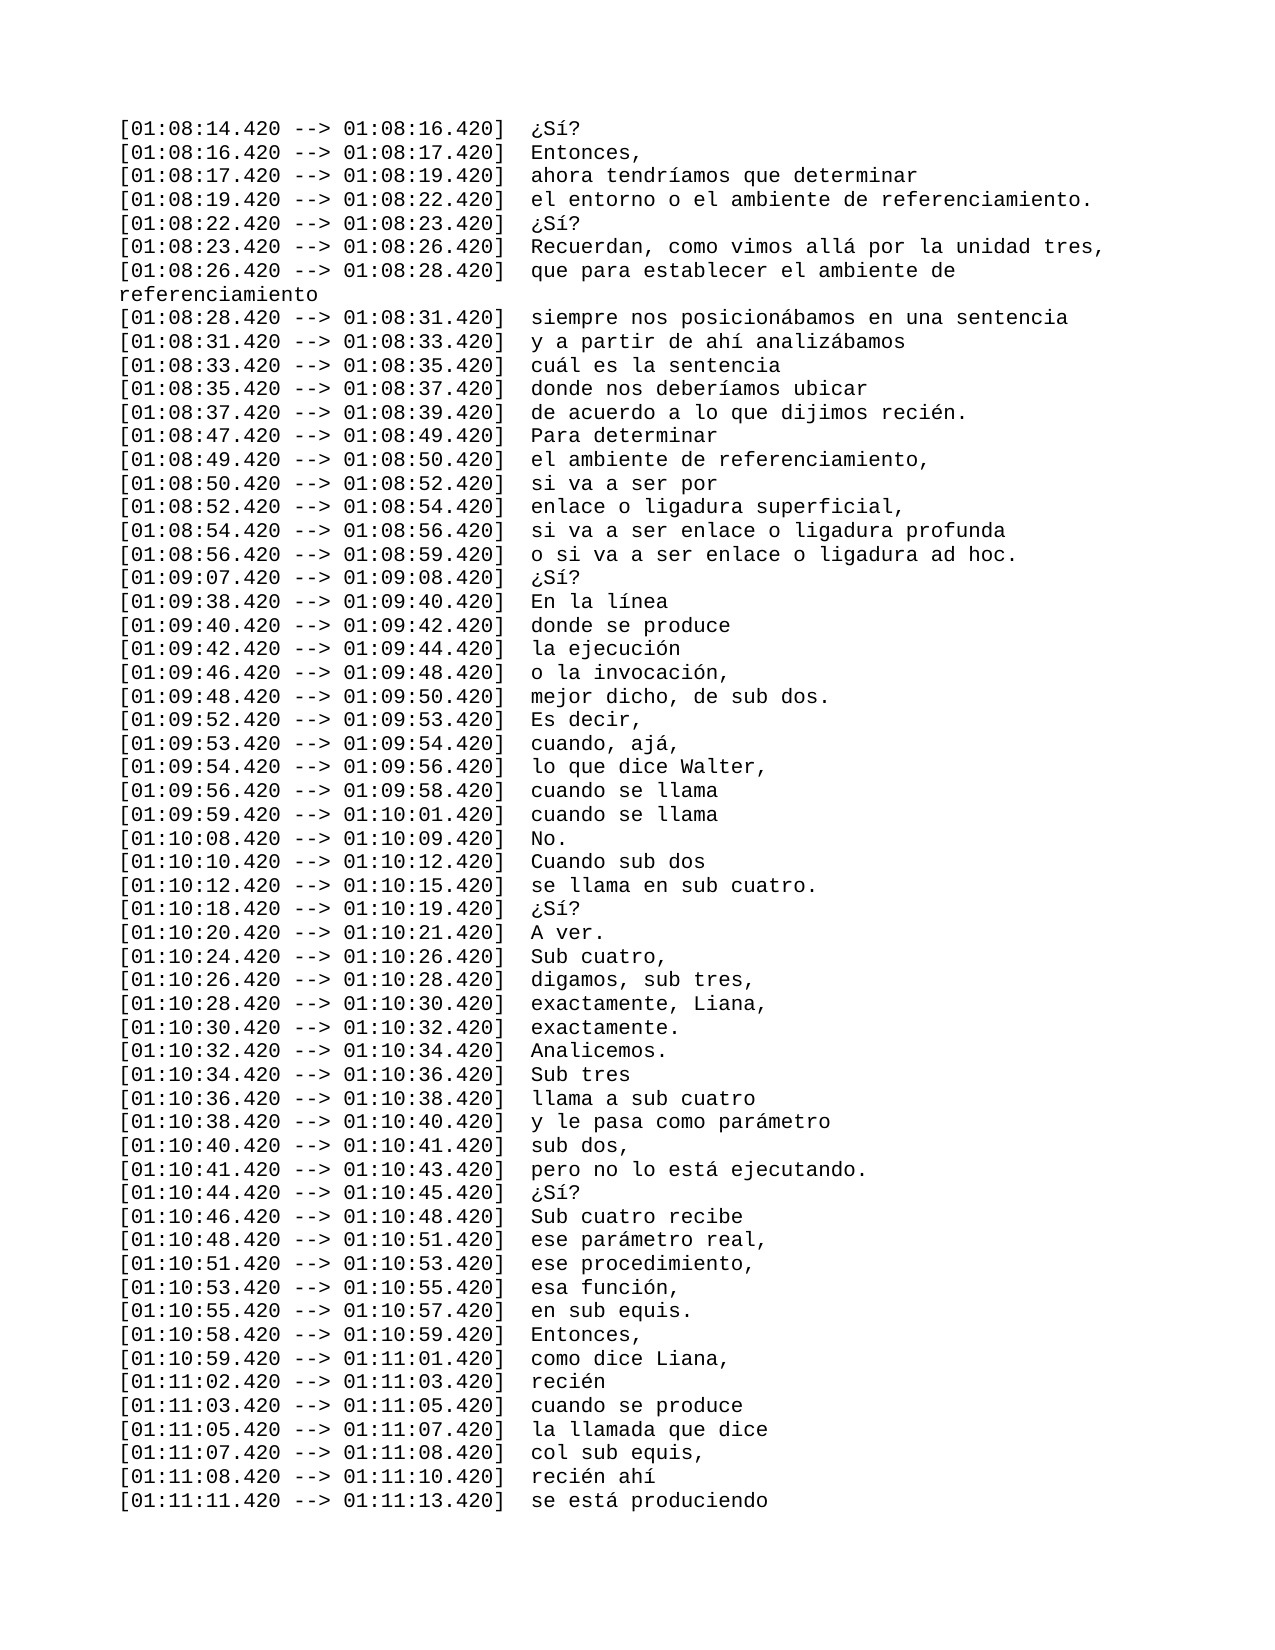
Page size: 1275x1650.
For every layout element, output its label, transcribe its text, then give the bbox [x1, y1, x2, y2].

text [01:10:26.420 --> 01:10:28.420] digamos, sub tres, [118, 969, 1157, 993]
text [01:10:30.420 --> 01:10:32.420] exactamente. [118, 1017, 1157, 1040]
text [01:08:33.420 --> 01:08:35.420] cuál es la sentencia [118, 354, 1157, 378]
text [01:09:40.420 --> 01:09:42.420] donde se produce [118, 615, 1157, 638]
text [01:09:46.420 --> 01:09:48.420] o la invocación, [118, 662, 1157, 686]
text [01:08:35.420 --> 01:08:37.420] donde nos deberíamos ubicar [118, 378, 1157, 402]
text [01:08:54.420 --> 01:08:56.420] si va a ser enlace o ligadura profunda [118, 520, 1157, 544]
text [01:09:53.420 --> 01:09:54.420] cuando, ajá, [118, 733, 1157, 757]
text [01:10:53.420 --> 01:10:55.420] esa función, [118, 1277, 1157, 1300]
text [01:08:22.420 --> 01:08:23.420] ¿Sí? [118, 213, 1157, 236]
text [01:10:08.420 --> 01:10:09.420] No. [118, 827, 1157, 851]
text [01:11:11.420 --> 01:11:13.420] se está produciendo [118, 1489, 1157, 1513]
text [01:08:50.420 --> 01:08:52.420] si va a ser por [118, 473, 1157, 496]
text [01:08:56.420 --> 01:08:59.420] o si va a ser enlace o ligadura ad hoc. [118, 544, 1157, 567]
text [01:10:36.420 --> 01:10:38.420] llama a sub cuatro [118, 1088, 1157, 1111]
text [01:11:03.420 --> 01:11:05.420] cuando se produce [118, 1395, 1157, 1419]
text [01:08:14.420 --> 01:08:16.420] ¿Sí? [118, 118, 1157, 142]
text [01:10:51.420 --> 01:10:53.420] ese procedimiento, [118, 1253, 1157, 1277]
text [01:09:52.420 --> 01:09:53.420] Es decir, [118, 709, 1157, 733]
text [01:10:34.420 --> 01:10:36.420] Sub tres [118, 1064, 1157, 1088]
text [01:10:58.420 --> 01:10:59.420] Entonces, [118, 1324, 1157, 1348]
text [01:09:48.420 --> 01:09:50.420] mejor dicho, de sub dos. [118, 686, 1157, 709]
text [01:10:48.420 --> 01:10:51.420] ese parámetro real, [118, 1229, 1157, 1253]
text [01:10:59.420 --> 01:11:01.420] como dice Liana, [118, 1348, 1157, 1371]
text [01:08:19.420 --> 01:08:22.420] el entorno o el ambiente de referenciamiento. [118, 189, 1157, 213]
text [01:08:26.420 --> 01:08:28.420] que para establecer el ambiente de referenciamiento [118, 260, 1157, 307]
text [01:11:07.420 --> 01:11:08.420] col sub equis, [118, 1442, 1157, 1466]
text [01:11:08.420 --> 01:11:10.420] recién ahí [118, 1466, 1157, 1489]
text [01:08:49.420 --> 01:08:50.420] el ambiente de referenciamiento, [118, 449, 1157, 473]
text [01:10:20.420 --> 01:10:21.420] A ver. [118, 922, 1157, 946]
text [01:10:12.420 --> 01:10:15.420] se llama en sub cuatro. [118, 875, 1157, 898]
text [01:08:23.420 --> 01:08:26.420] Recuerdan, como vimos allá por la unidad tres, [118, 236, 1157, 260]
text [01:11:02.420 --> 01:11:03.420] recién [118, 1371, 1157, 1395]
text [01:08:16.420 --> 01:08:17.420] Entonces, [118, 142, 1157, 165]
text [01:10:40.420 --> 01:10:41.420] sub dos, [118, 1135, 1157, 1158]
text [01:09:07.420 --> 01:09:08.420] ¿Sí? [118, 567, 1157, 591]
text [01:08:17.420 --> 01:08:19.420] ahora tendríamos que determinar [118, 165, 1157, 189]
text [01:09:42.420 --> 01:09:44.420] la ejecución [118, 638, 1157, 662]
text [01:10:32.420 --> 01:10:34.420] Analicemos. [118, 1040, 1157, 1064]
text [01:09:59.420 --> 01:10:01.420] cuando se llama [118, 804, 1157, 827]
text [01:09:56.420 --> 01:09:58.420] cuando se llama [118, 780, 1157, 804]
text [01:10:46.420 --> 01:10:48.420] Sub cuatro recibe [118, 1206, 1157, 1229]
text [01:10:28.420 --> 01:10:30.420] exactamente, Liana, [118, 993, 1157, 1017]
text [01:08:47.420 --> 01:08:49.420] Para determinar [118, 426, 1157, 449]
text [01:10:10.420 --> 01:10:12.420] Cuando sub dos [118, 851, 1157, 875]
text [01:08:28.420 --> 01:08:31.420] siempre nos posicionábamos en una sentencia [118, 307, 1157, 331]
text [01:08:37.420 --> 01:08:39.420] de acuerdo a lo que dijimos recién. [118, 402, 1157, 426]
text [01:08:31.420 --> 01:08:33.420] y a partir de ahí analizábamos [118, 331, 1157, 354]
text [01:08:52.420 --> 01:08:54.420] enlace o ligadura superficial, [118, 496, 1157, 520]
text [01:10:38.420 --> 01:10:40.420] y le pasa como parámetro [118, 1111, 1157, 1135]
text [01:10:18.420 --> 01:10:19.420] ¿Sí? [118, 898, 1157, 922]
text [01:10:41.420 --> 01:10:43.420] pero no lo está ejecutando. [118, 1158, 1157, 1182]
text [01:09:54.420 --> 01:09:56.420] lo que dice Walter, [118, 757, 1157, 780]
text [01:10:44.420 --> 01:10:45.420] ¿Sí? [118, 1182, 1157, 1206]
text [01:11:05.420 --> 01:11:07.420] la llamada que dice [118, 1419, 1157, 1442]
text [01:10:24.420 --> 01:10:26.420] Sub cuatro, [118, 946, 1157, 969]
text [01:10:55.420 --> 01:10:57.420] en sub equis. [118, 1300, 1157, 1324]
text [01:09:38.420 --> 01:09:40.420] En la línea [118, 591, 1157, 615]
